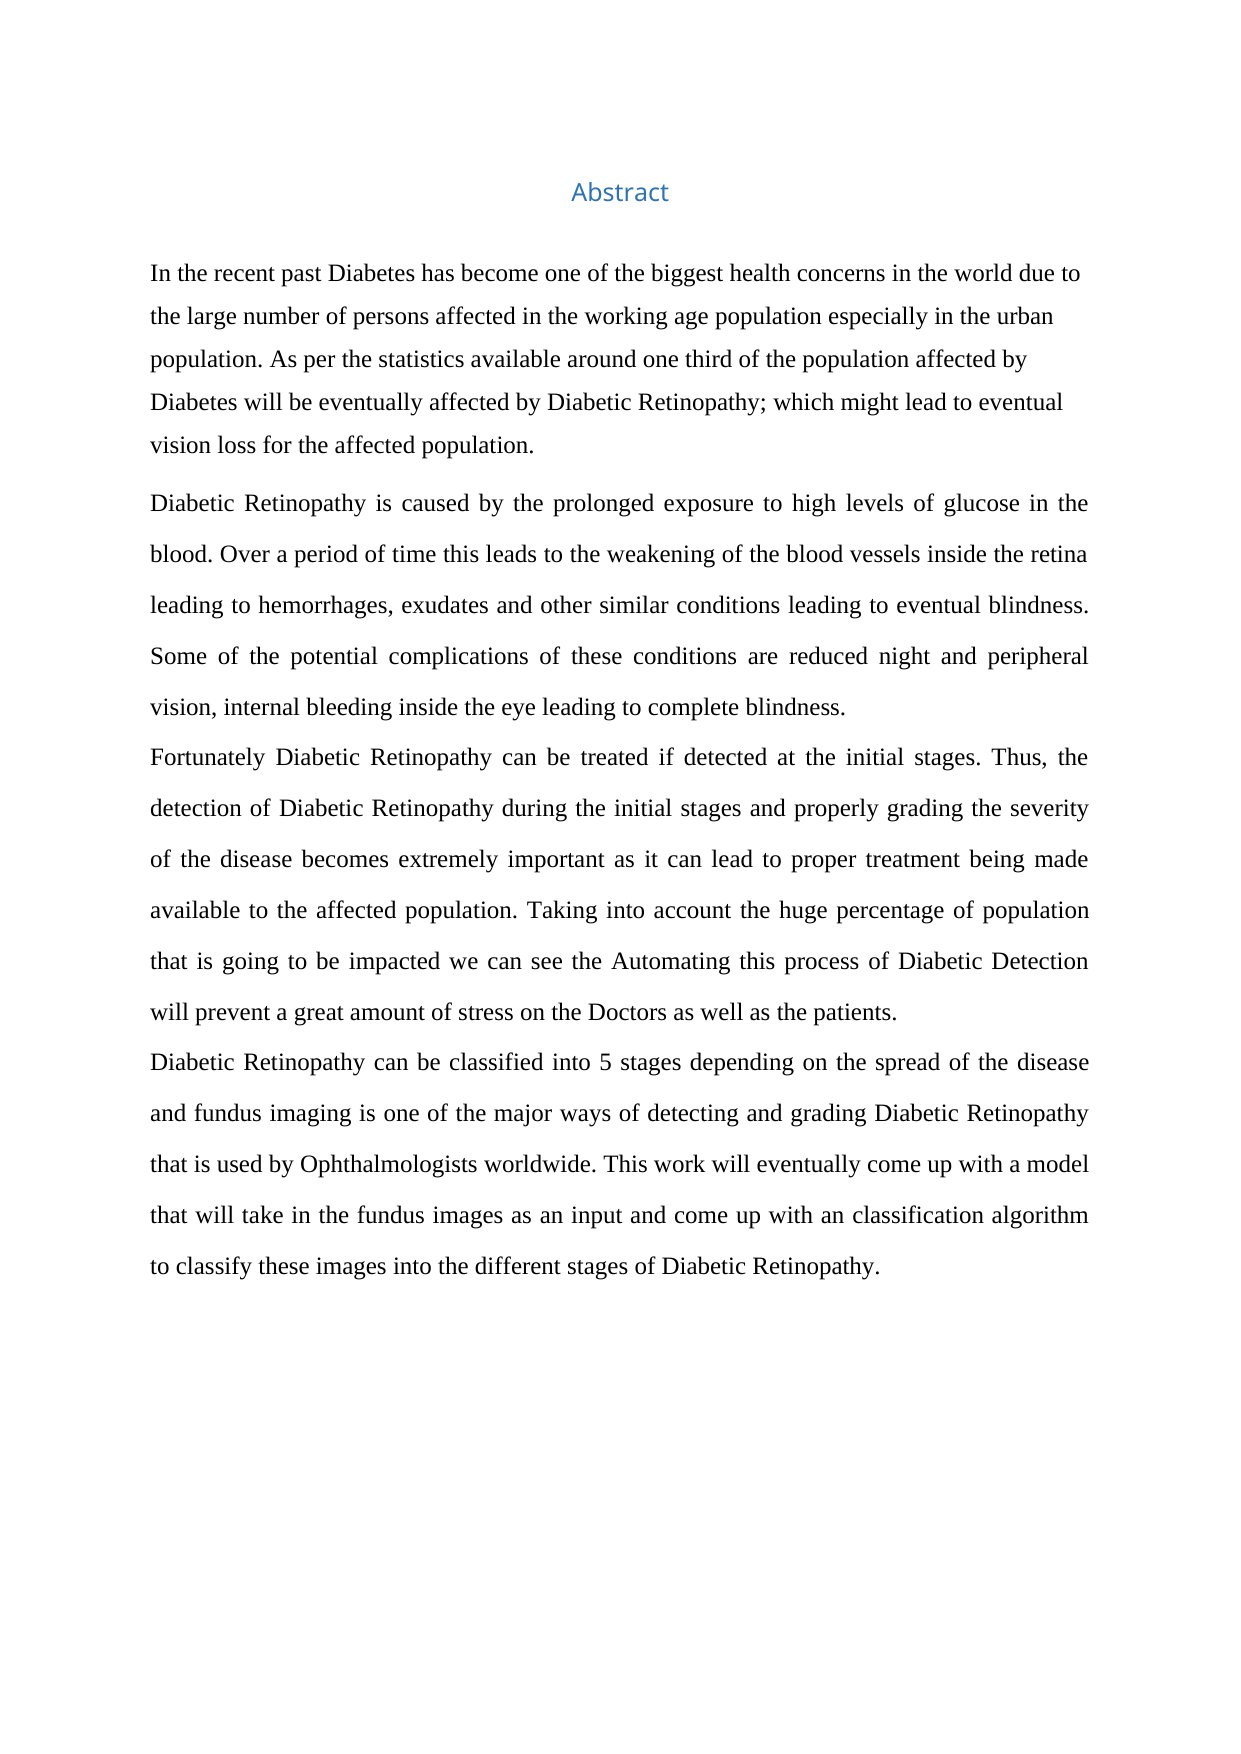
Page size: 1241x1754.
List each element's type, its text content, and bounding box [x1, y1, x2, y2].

text Diabetic Retinopathy can be classified into 5 stages depending on the spread of the disease and fundus imaging is one of the major ways of detecting and grading Diabetic Retinopathy that is used by Ophthalmologists worldwide. This work will eventually come up with a model that will take in the fundus images as an input and come up with an classification algorithm to classify these images into the different stages of Diabetic Retinopathy. [150, 1047, 1090, 1279]
subtitle Abstract [150, 175, 1090, 209]
text Diabetic Retinopathy is caused by the prolonged exposure to high levels of glucose in the blood. Over a period of time this leads to the weakening of the blood vessels inside the retina leading to hemorrhages, exudates and other similar conditions leading to eventual blindness. Some of the potential complications of these conditions are reduced night and peripheral vision, internal bleeding inside the eye leading to complete blindness. [150, 488, 1090, 720]
text Fortunately Diabetic Retinopathy can be treated if detected at the initial stages. Thus, the detection of Diabetic Retinopathy during the initial stages and properly grading the severity of the disease becomes extremely important as it can lead to proper treatment being made available to the affected population. Taking into account the huge percentage of population that is going to be impacted we can see the Automating this process of Diabetic Detection will prevent a great amount of stress on the Doctors as well as the patients. [150, 742, 1090, 1025]
text In the recent past Diabetes has become one of the biggest health concerns in the world due to the large number of persons affected in the working age population especially in the urban population. As per the statistics available around one third of the population affected by Diabetes will be eventually affected by Diabetic Retinopathy; which might lead to eventual vision loss for the affected population. [150, 258, 1090, 459]
